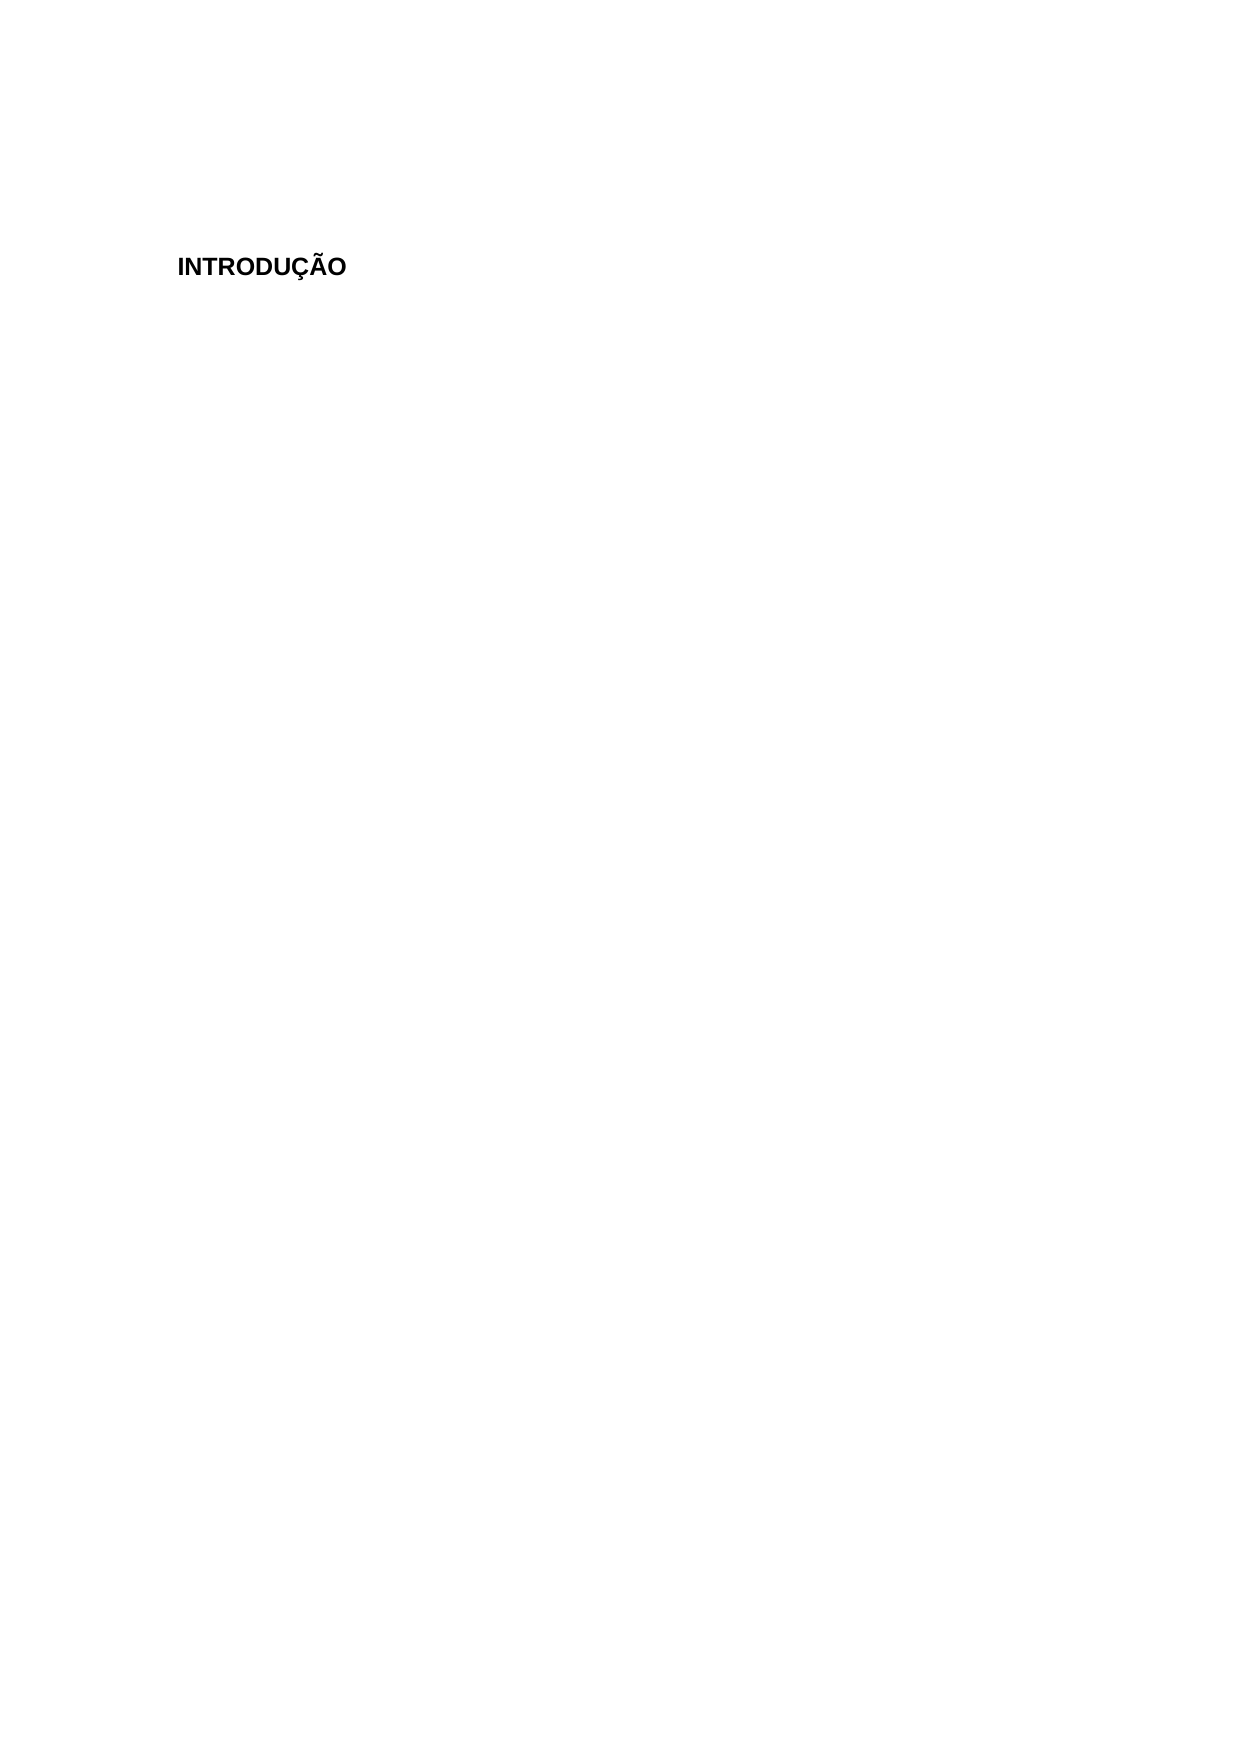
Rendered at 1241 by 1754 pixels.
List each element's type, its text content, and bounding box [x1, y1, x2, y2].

subtitle INTRODUÇÃO [177, 252, 1122, 281]
